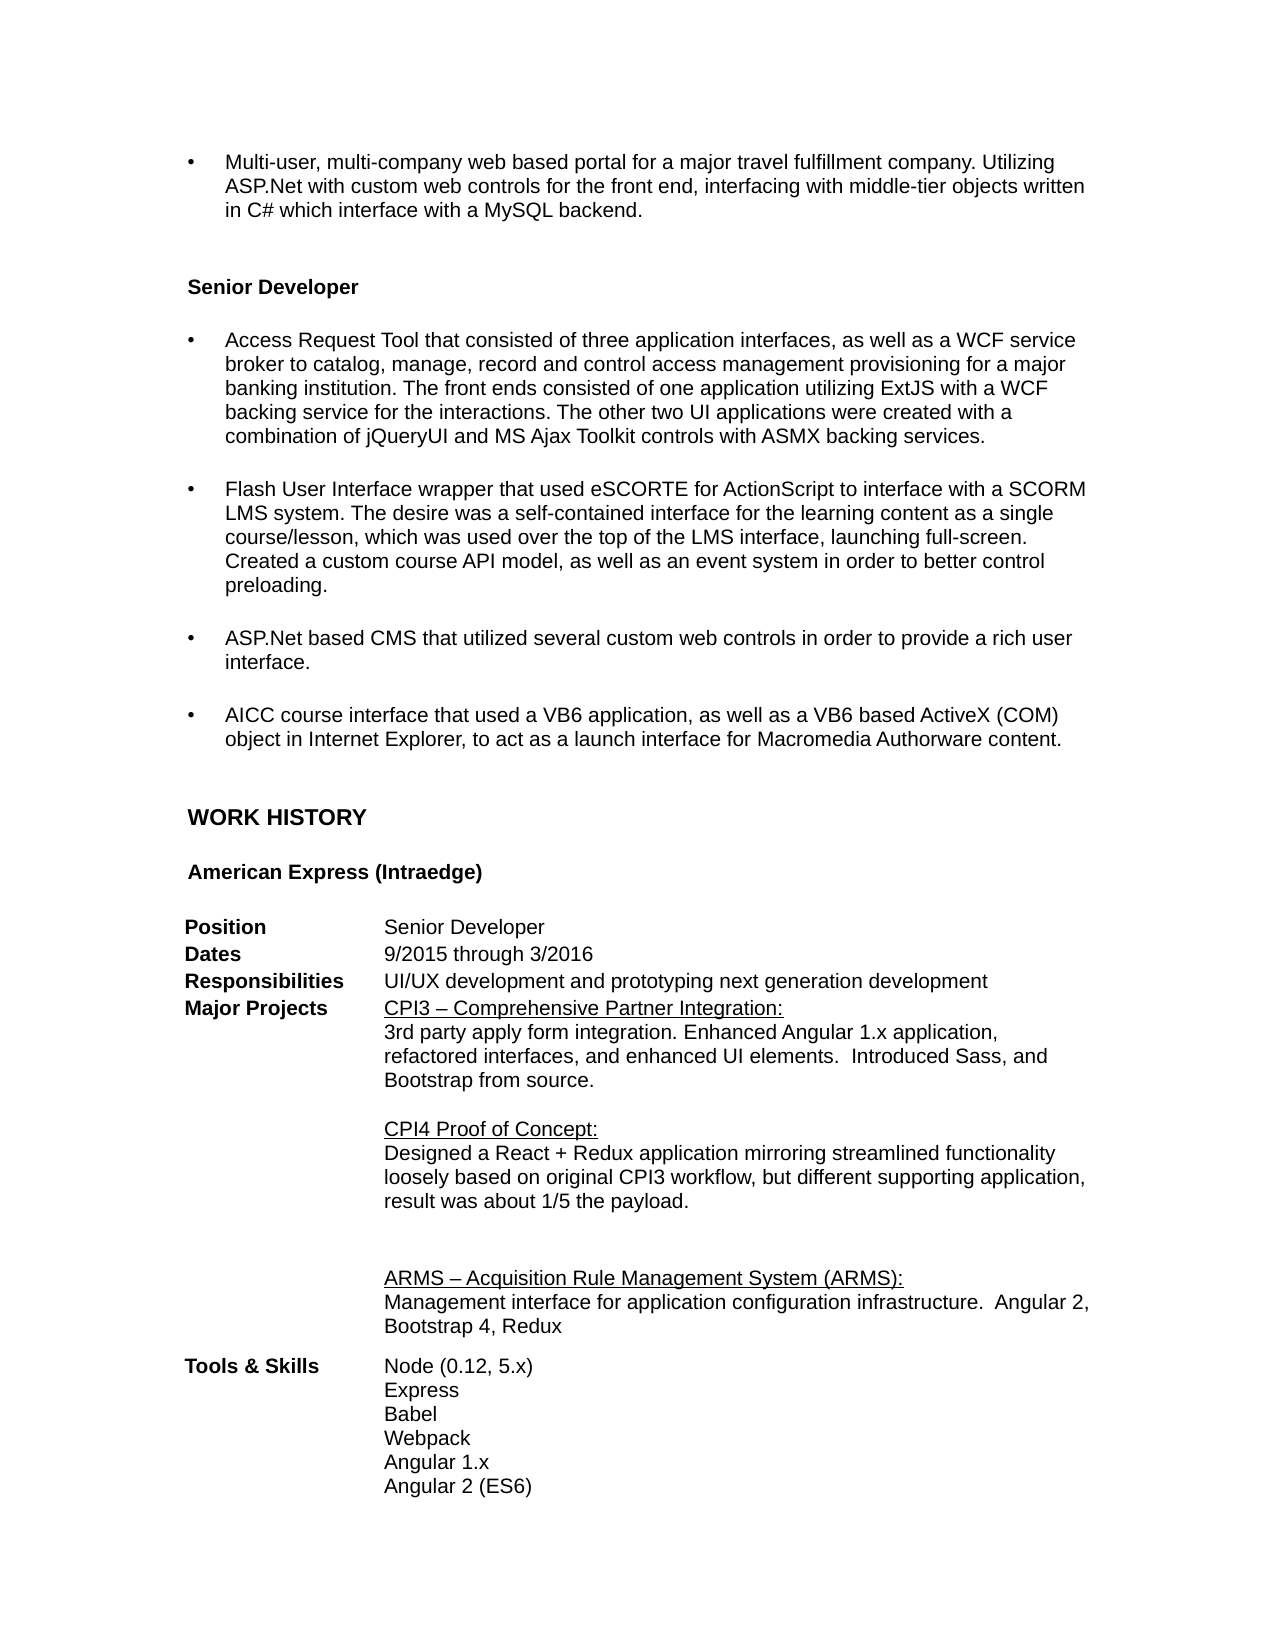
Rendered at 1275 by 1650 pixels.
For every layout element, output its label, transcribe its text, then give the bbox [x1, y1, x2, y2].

list Access Request Tool that consisted of three application interfaces, as well as a WCF service broker to catalog, manage, record and control access management provisioning for a major banking institution. The front ends consisted of one application utilizing ExtJS with a WCF backing service for the interactions. The other two UI applications were created with a combination of jQueryUI and MS Ajax Toolkit controls with ASMX backing services. [187, 328, 1087, 448]
table_header Position [183, 913, 382, 940]
table_cell CPI3 – Comprehensive Partner Integration: 3rd party apply form integration. Enhanced Angular 1.x application, refactored interfaces, and enhanced UI elements. Introduced Sass, and Bootstrap from source. CPI4 Proof of Concept: Designed a React + Redux application mirroring streamlined functionality loosely based on original CPI3 workflow, but different supporting application, result was about 1/5 the payload. ARMS – Acquisition Rule Management System (ARMS): Management interface for application configuration infrastructure. Angular 2, Bootstrap 4, Redux [383, 994, 1092, 1352]
text Senior Developer [187, 251, 1087, 299]
table_cell Major Projects [183, 994, 382, 1352]
list American Express (Intraedge) [187, 860, 1087, 884]
table_cell Node (0.12, 5.x) Express Babel Webpack Angular 1.x Angular 2 (ES6) [383, 1352, 1092, 1499]
table_cell Dates [183, 940, 382, 967]
list Flash User Interface wrapper that used eSCORTE for ActionScript to interface with a SCORM LMS system. The desire was a self-contained interface for the learning content as a single course/lesson, which was used over the top of the LMS interface, launching full-screen. Created a custom course API model, as well as an event system in order to better control preloading. [187, 477, 1087, 597]
table_header Senior Developer [383, 913, 1092, 940]
table_cell UI/UX development and prototyping next generation development [383, 967, 1092, 994]
list Multi-user, multi-company web based portal for a major travel fulfillment company. Utilizing ASP.Net with custom web controls for the front end, interfacing with middle-tier objects written in C# which interface with a MySQL backend. [187, 150, 1087, 222]
list ASP.Net based CMS that utilized several custom web controls in order to provide a rich user interface. [187, 626, 1087, 674]
list WORK HISTORY [187, 804, 1087, 831]
table_cell Tools & Skills [183, 1352, 382, 1499]
table_cell 9/2015 through 3/2016 [383, 940, 1092, 967]
list AICC course interface that used a VB6 application, as well as a VB6 based ActiveX (COM) object in Internet Explorer, to act as a launch interface for Macromedia Authorware content. [187, 703, 1087, 751]
table_cell Responsibilities [183, 967, 382, 994]
